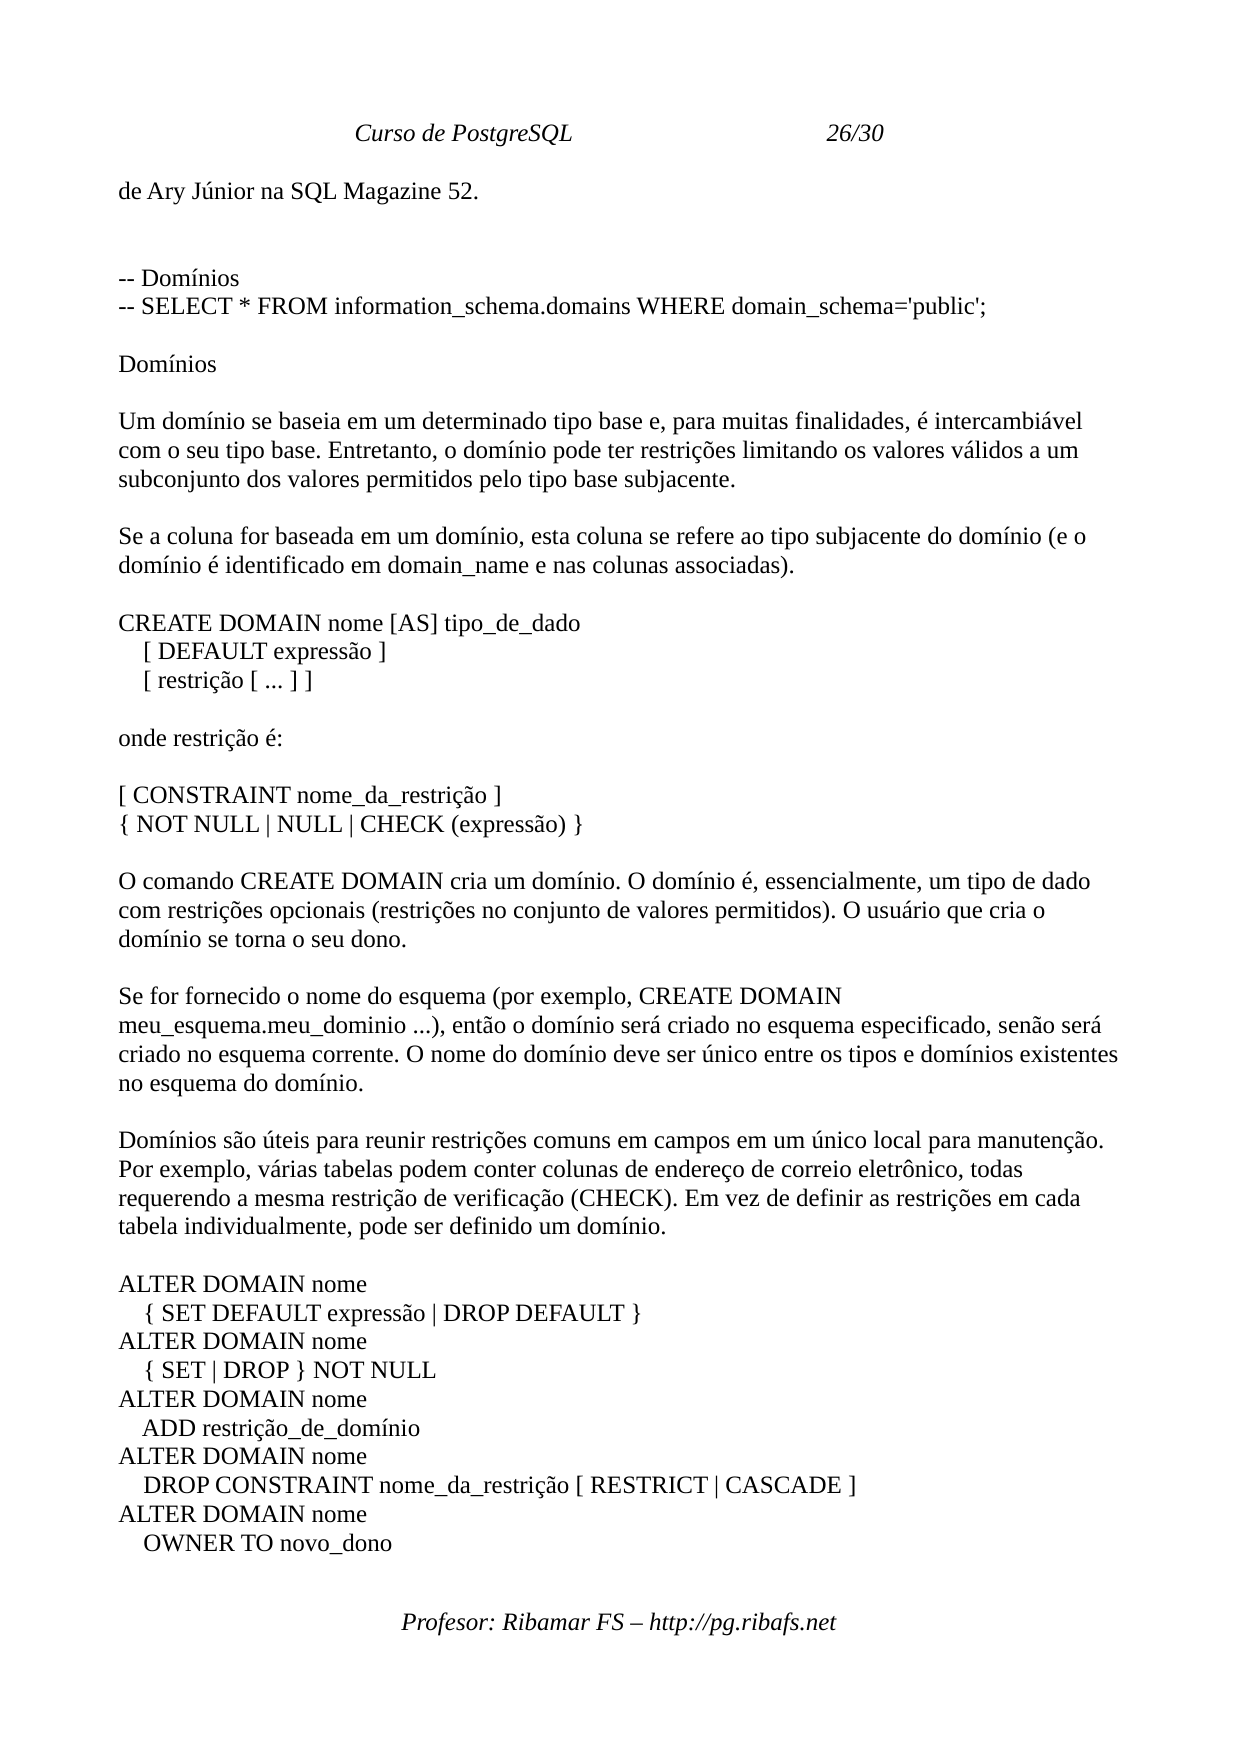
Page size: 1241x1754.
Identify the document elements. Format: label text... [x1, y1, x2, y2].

text de Ary Júnior na SQL Magazine 52. -- Domínios -- SELECT * FROM information_schema.domains WHERE domain_schema='public'; Domínios Um domínio se baseia em um determinado tipo base e, para muitas finalidades, é intercambiável com o seu tipo base. Entretanto, o domínio pode ter restrições limitando os valores válidos a um subconjunto dos valores permitidos pelo tipo base subjacente. Se a coluna for baseada em um domínio, esta coluna se refere ao tipo subjacente do domínio (e o domínio é identificado em domain_name e nas colunas associadas). CREATE DOMAIN nome [AS] tipo_de_dado [ DEFAULT expressão ] [ restrição [ ... ] ] onde restrição é: [ CONSTRAINT nome_da_restrição ] { NOT NULL | NULL | CHECK (expressão) } O comando CREATE DOMAIN cria um domínio. O domínio é, essencialmente, um tipo de dado com restrições opcionais (restrições no conjunto de valores permitidos). O usuário que cria o domínio se torna o seu dono. Se for fornecido o nome do esquema (por exemplo, CREATE DOMAIN meu_esquema.meu_dominio ...), então o domínio será criado no esquema especificado, senão será criado no esquema corrente. O nome do domínio deve ser único entre os tipos e domínios existentes no esquema do domínio. Domínios são úteis para reunir restrições comuns em campos em um único local para manutenção. Por exemplo, várias tabelas podem conter colunas de endereço de correio eletrônico, todas requerendo a mesma restrição de verificação (CHECK). Em vez de definir as restrições em cada tabela individualmente, pode ser definido um domínio. ALTER DOMAIN nome { SET DEFAULT expressão | DROP DEFAULT } ALTER DOMAIN nome { SET | DROP } NOT NULL ALTER DOMAIN nome ADD restrição_de_domínio ALTER DOMAIN nome DROP CONSTRAINT nome_da_restrição [ RESTRICT | CASCADE ] ALTER DOMAIN nome OWNER TO novo_dono [118, 176, 1122, 1556]
